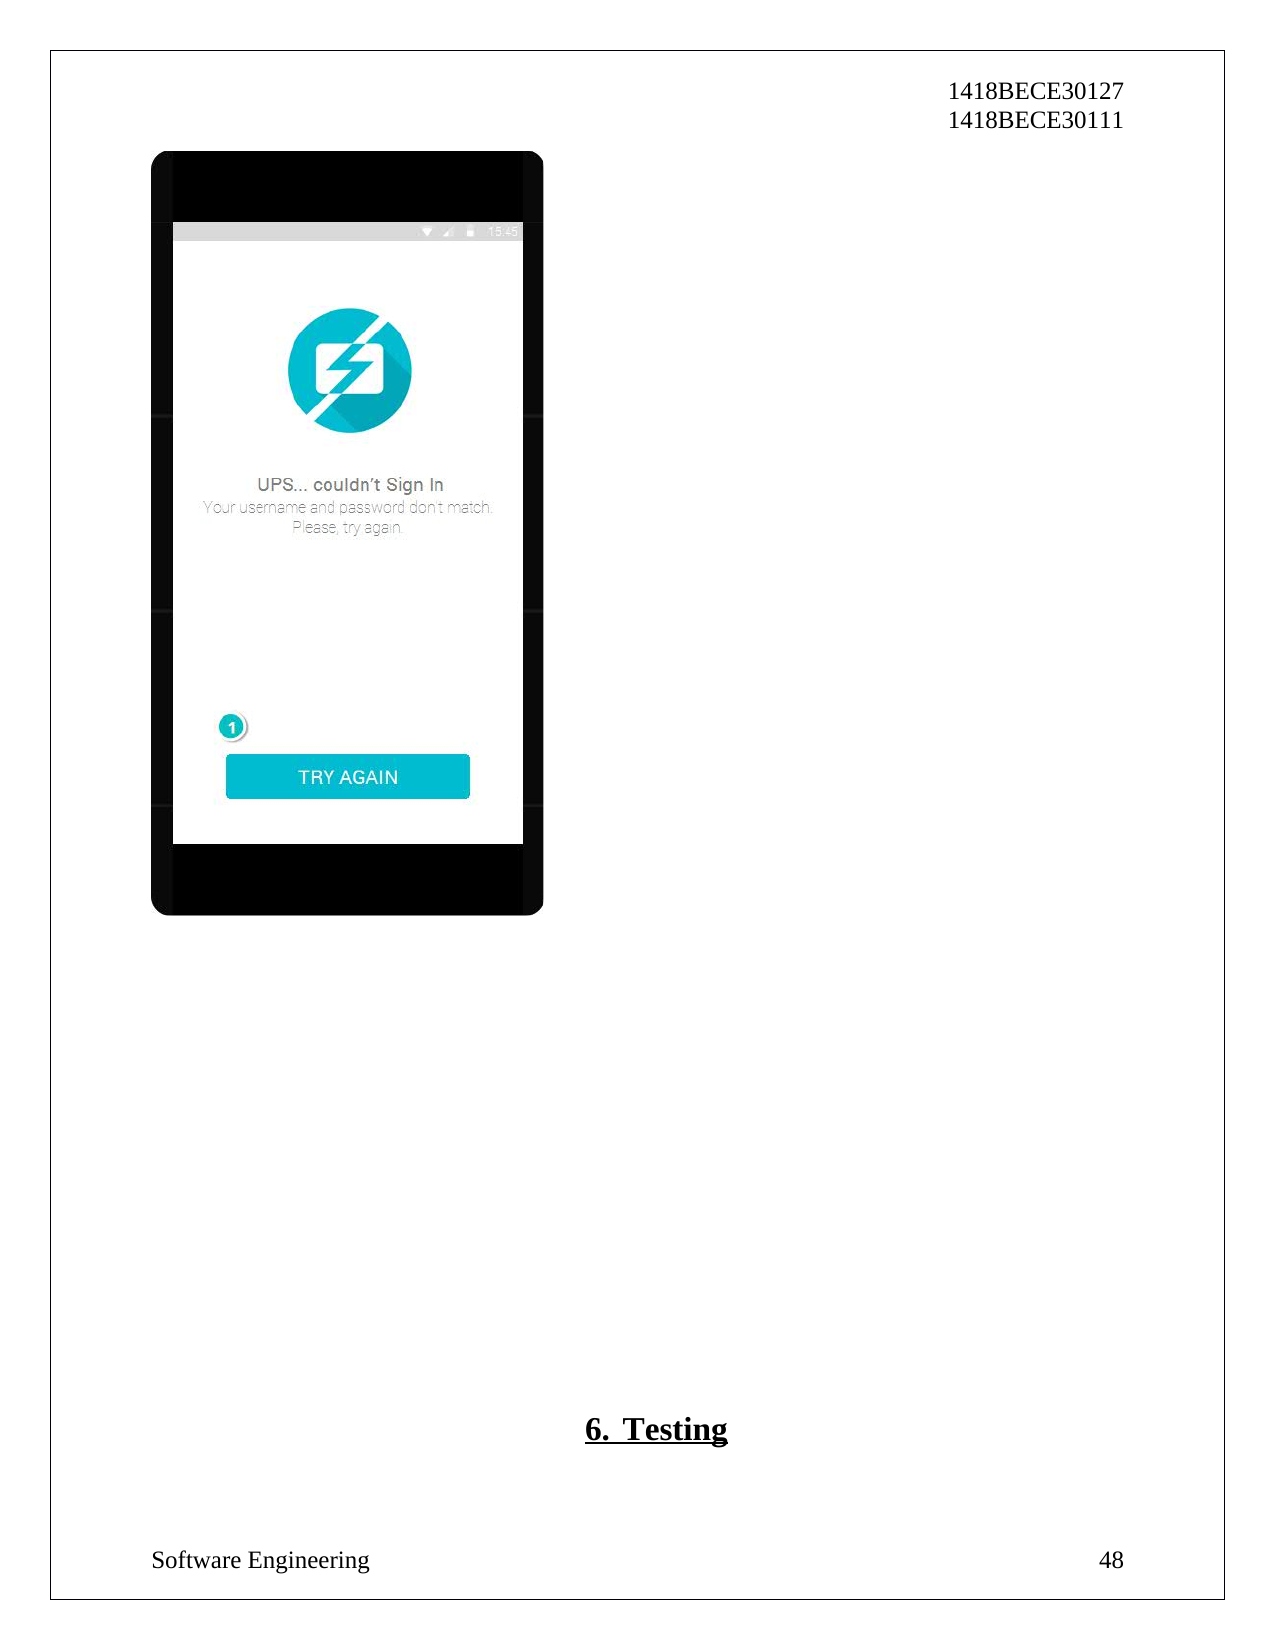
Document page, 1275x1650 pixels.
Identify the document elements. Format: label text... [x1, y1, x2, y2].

picture [151, 151, 544, 916]
list Testing [188, 1409, 1124, 1447]
